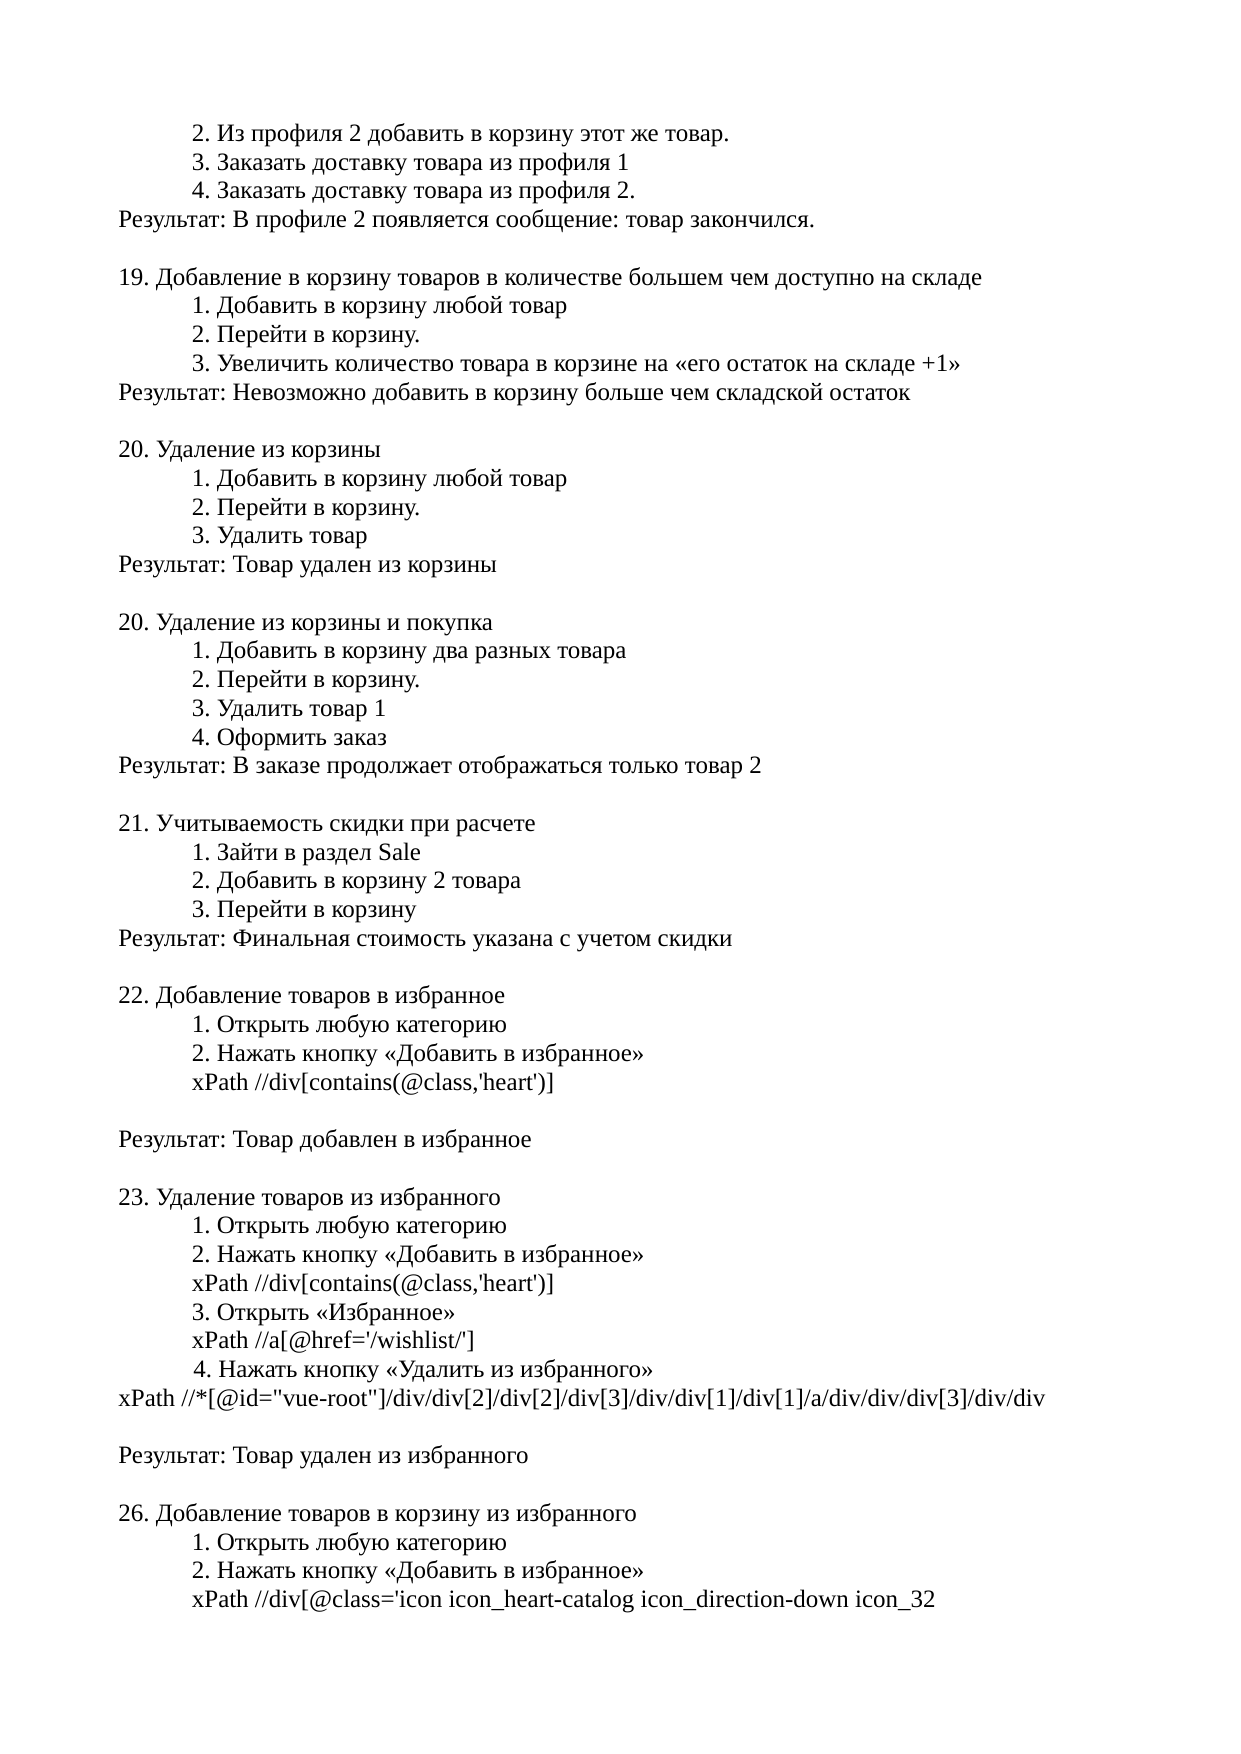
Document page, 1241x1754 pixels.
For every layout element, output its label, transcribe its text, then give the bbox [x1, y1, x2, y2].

text Результат: В заказе продолжает отображаться только товар 2 [118, 751, 1122, 779]
text 2. Нажать кнопку «Добавить в избранное» [118, 1038, 1122, 1067]
text 1. Открыть любую категорию [118, 1211, 1122, 1239]
text 20. Удаление из корзины [118, 434, 1122, 463]
text Результат: Товар удален из корзины [118, 549, 1122, 578]
text 1. Добавить в корзину любой товар [118, 291, 1122, 319]
text xPath //div[contains(@class,'heart')] [118, 1067, 1122, 1096]
text 19. Добавление в корзину товаров в количестве большем чем доступно на складе [118, 262, 1122, 291]
text 4. Заказать доставку товара из профиля 2. [118, 176, 1122, 204]
text 3. Перейти в корзину [118, 894, 1122, 923]
text Результат: Финальная стоимость указана с учетом скидки [118, 923, 1122, 952]
text xPath //*[@id="vue-root"]/div/div[2]/div[2]/div[3]/div/div[1]/div[1]/a/div/div/div[3]/div/div [118, 1383, 1122, 1412]
text xPath //a[@href='/wishlist/'] [118, 1326, 1122, 1354]
text 3. Открыть «Избранное» [118, 1297, 1122, 1326]
text 3. Удалить товар 1 [118, 693, 1122, 722]
text 23. Удаление товаров из избранного [118, 1182, 1122, 1211]
text 3. Удалить товар [118, 521, 1122, 549]
text 20. Удаление из корзины и покупка [118, 607, 1122, 636]
text Результат: В профиле 2 появляется сообщение: товар закончился. [118, 204, 1122, 233]
text xPath //div[contains(@class,'heart')] [118, 1268, 1122, 1297]
text 2. Добавить в корзину 2 товара [118, 866, 1122, 894]
text 1. Добавить в корзину два разных товара [118, 636, 1122, 664]
text 1. Зайти в раздел Sale [118, 837, 1122, 866]
text 26. Добавление товаров в корзину из избранного [118, 1498, 1122, 1527]
text 1. Добавить в корзину любой товар [118, 463, 1122, 492]
text 1. Открыть любую категорию [118, 1527, 1122, 1556]
text 4. Нажать кнопку «Удалить из избранного» [193, 1354, 1122, 1383]
text 2. Перейти в корзину. [118, 319, 1122, 348]
text 3. Увеличить количество товара в корзине на «его остаток на складе +1» [118, 348, 1122, 377]
text 22. Добавление товаров в избранное [118, 981, 1122, 1009]
text 2. Перейти в корзину. [118, 492, 1122, 521]
text 2. Перейти в корзину. [118, 664, 1122, 693]
text 21. Учитываемость скидки при расчете [118, 808, 1122, 837]
text 2. Из профиля 2 добавить в корзину этот же товар. [118, 118, 1122, 147]
text xPath //div[@class='icon icon_heart-catalog icon_direction-down icon_32 [118, 1584, 1122, 1613]
text Результат: Невозможно добавить в корзину больше чем складской остаток [118, 377, 1122, 406]
text 1. Открыть любую категорию [118, 1009, 1122, 1038]
text 2. Нажать кнопку «Добавить в избранное» [118, 1556, 1122, 1584]
text 2. Нажать кнопку «Добавить в избранное» [118, 1239, 1122, 1268]
text Результат: Товар добавлен в избранное [118, 1124, 1122, 1153]
text 3. Заказать доставку товара из профиля 1 [118, 147, 1122, 176]
text 4. Оформить заказ [118, 722, 1122, 751]
text Результат: Товар удален из избранного [118, 1441, 1122, 1469]
